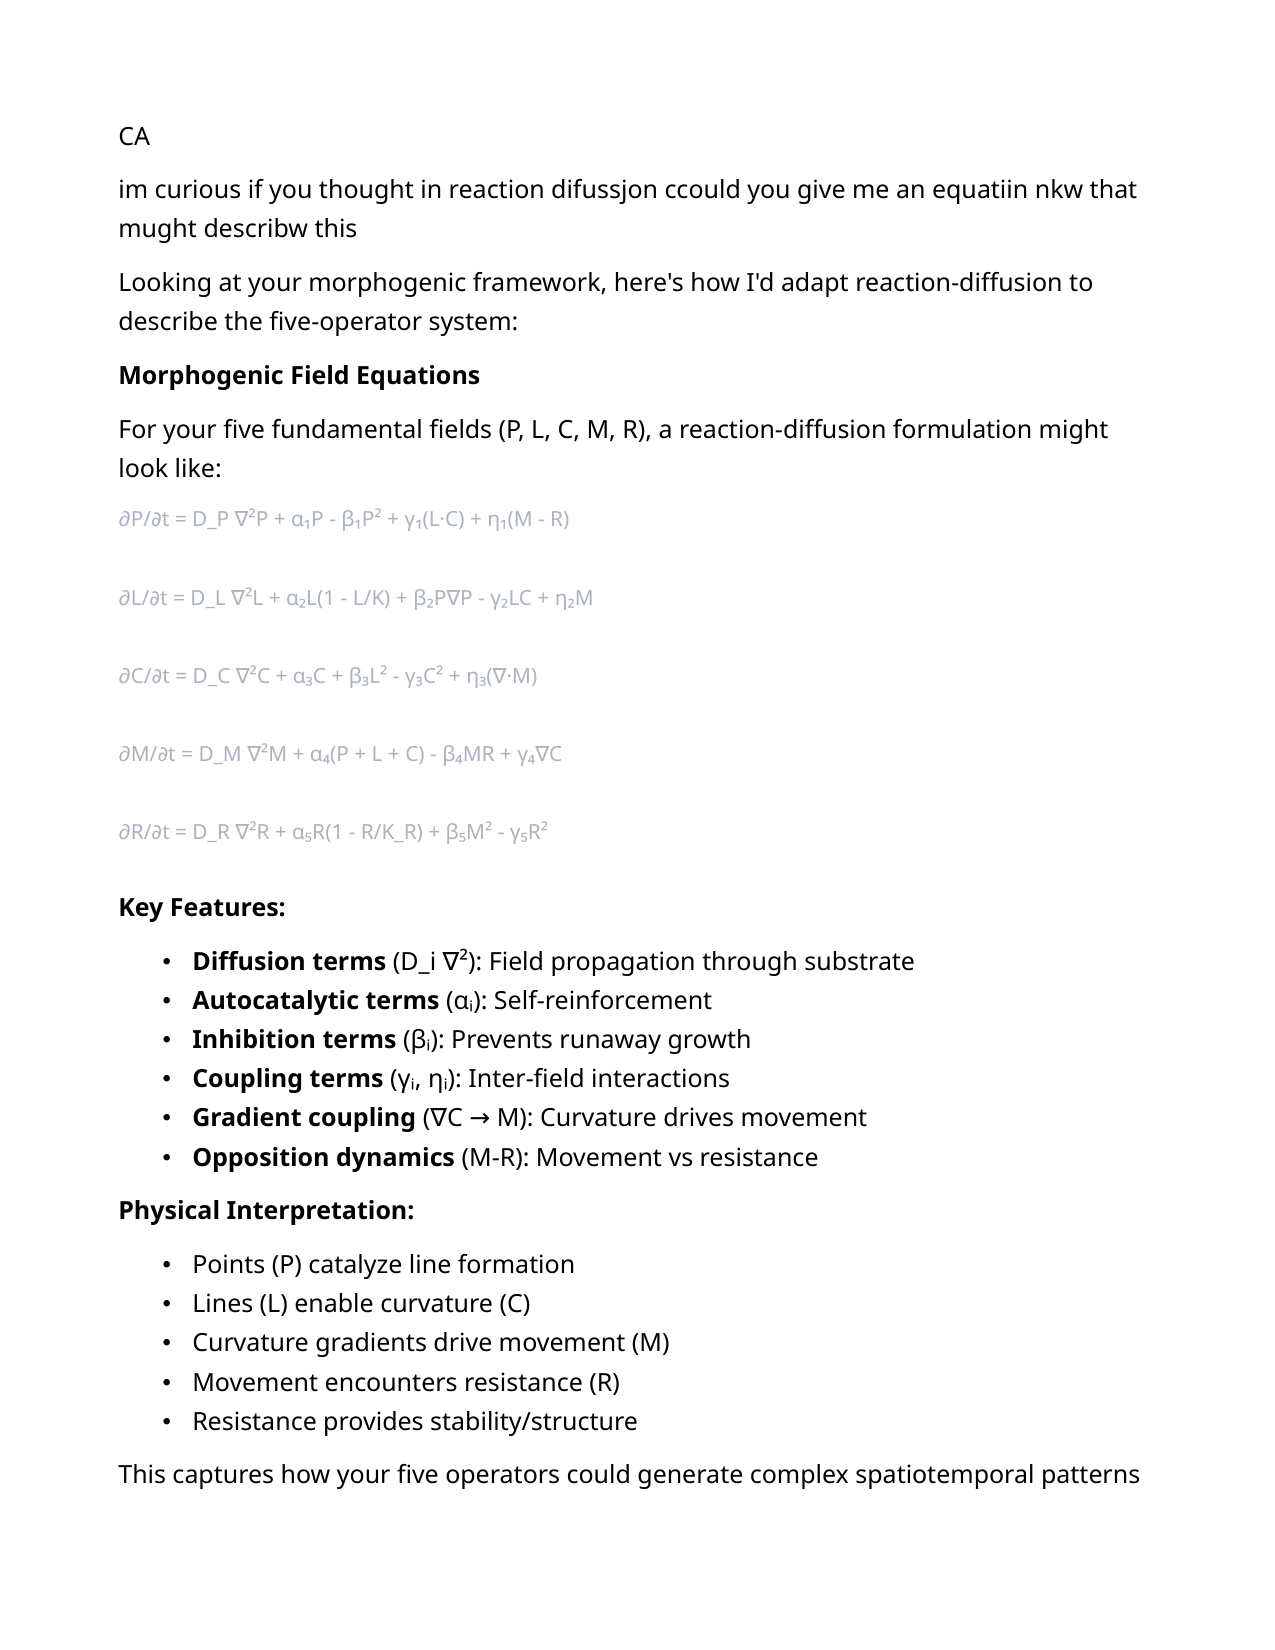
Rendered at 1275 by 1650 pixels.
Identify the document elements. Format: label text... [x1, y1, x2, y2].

text CA [118, 118, 1157, 152]
text This captures how your five operators could generate complex spatiotemporal patterns [118, 1457, 1157, 1491]
text ∂C/∂t = D_C ∇²C + α₃C + β₃L² - γ₃C² + η₃(∇·M) [118, 661, 1157, 689]
text ∂M/∂t = D_M ∇²M + α₄(P + L + C) - β₄MR + γ₄∇C [118, 739, 1157, 768]
list Movement encounters resistance (R) [162, 1364, 1157, 1398]
text Looking at your morphogenic framework, here's how I'd adapt reaction-diffusion to describe the five-operator system: [118, 265, 1157, 338]
list Inhibition terms (βᵢ): Prevents runaway growth [162, 1022, 1157, 1056]
list Points (P) catalyze line formation [162, 1247, 1157, 1281]
text For your five fundamental fields (P, L, C, M, R), a reaction-diffusion formulation might look like: [118, 411, 1157, 485]
list Lines (L) enable curvature (C) [162, 1286, 1157, 1320]
text im curious if you thought in reaction difussjon ccould you give me an equatiin nkw that mught describw this [118, 172, 1157, 245]
text ∂L/∂t = D_L ∇²L + α₂L(1 - L/K) + β₂P∇P - γ₂LC + η₂M [118, 583, 1157, 611]
list Diffusion terms (D_i ∇²): Field propagation through substrate [162, 943, 1157, 977]
text Morphogenic Field Equations [118, 358, 1157, 392]
list Autocatalytic terms (αᵢ): Self-reinforcement [162, 982, 1157, 1017]
text ∂R/∂t = D_R ∇²R + α₅R(1 - R/K_R) + β₅M² - γ₅R² [118, 817, 1157, 846]
text Physical Interpretation: [118, 1193, 1157, 1227]
list Coupling terms (γᵢ, ηᵢ): Inter-field interactions [162, 1061, 1157, 1095]
list Gradient coupling (∇C → M): Curvature drives movement [162, 1100, 1157, 1134]
list Resistance provides stability/structure [162, 1403, 1157, 1437]
list Curvature gradients drive movement (M) [162, 1325, 1157, 1359]
text Key Features: [118, 889, 1157, 924]
text ∂P/∂t = D_P ∇²P + α₁P - β₁P² + γ₁(L·C) + η₁(M - R) [118, 504, 1157, 533]
list Opposition dynamics (M-R): Movement vs resistance [162, 1139, 1157, 1173]
